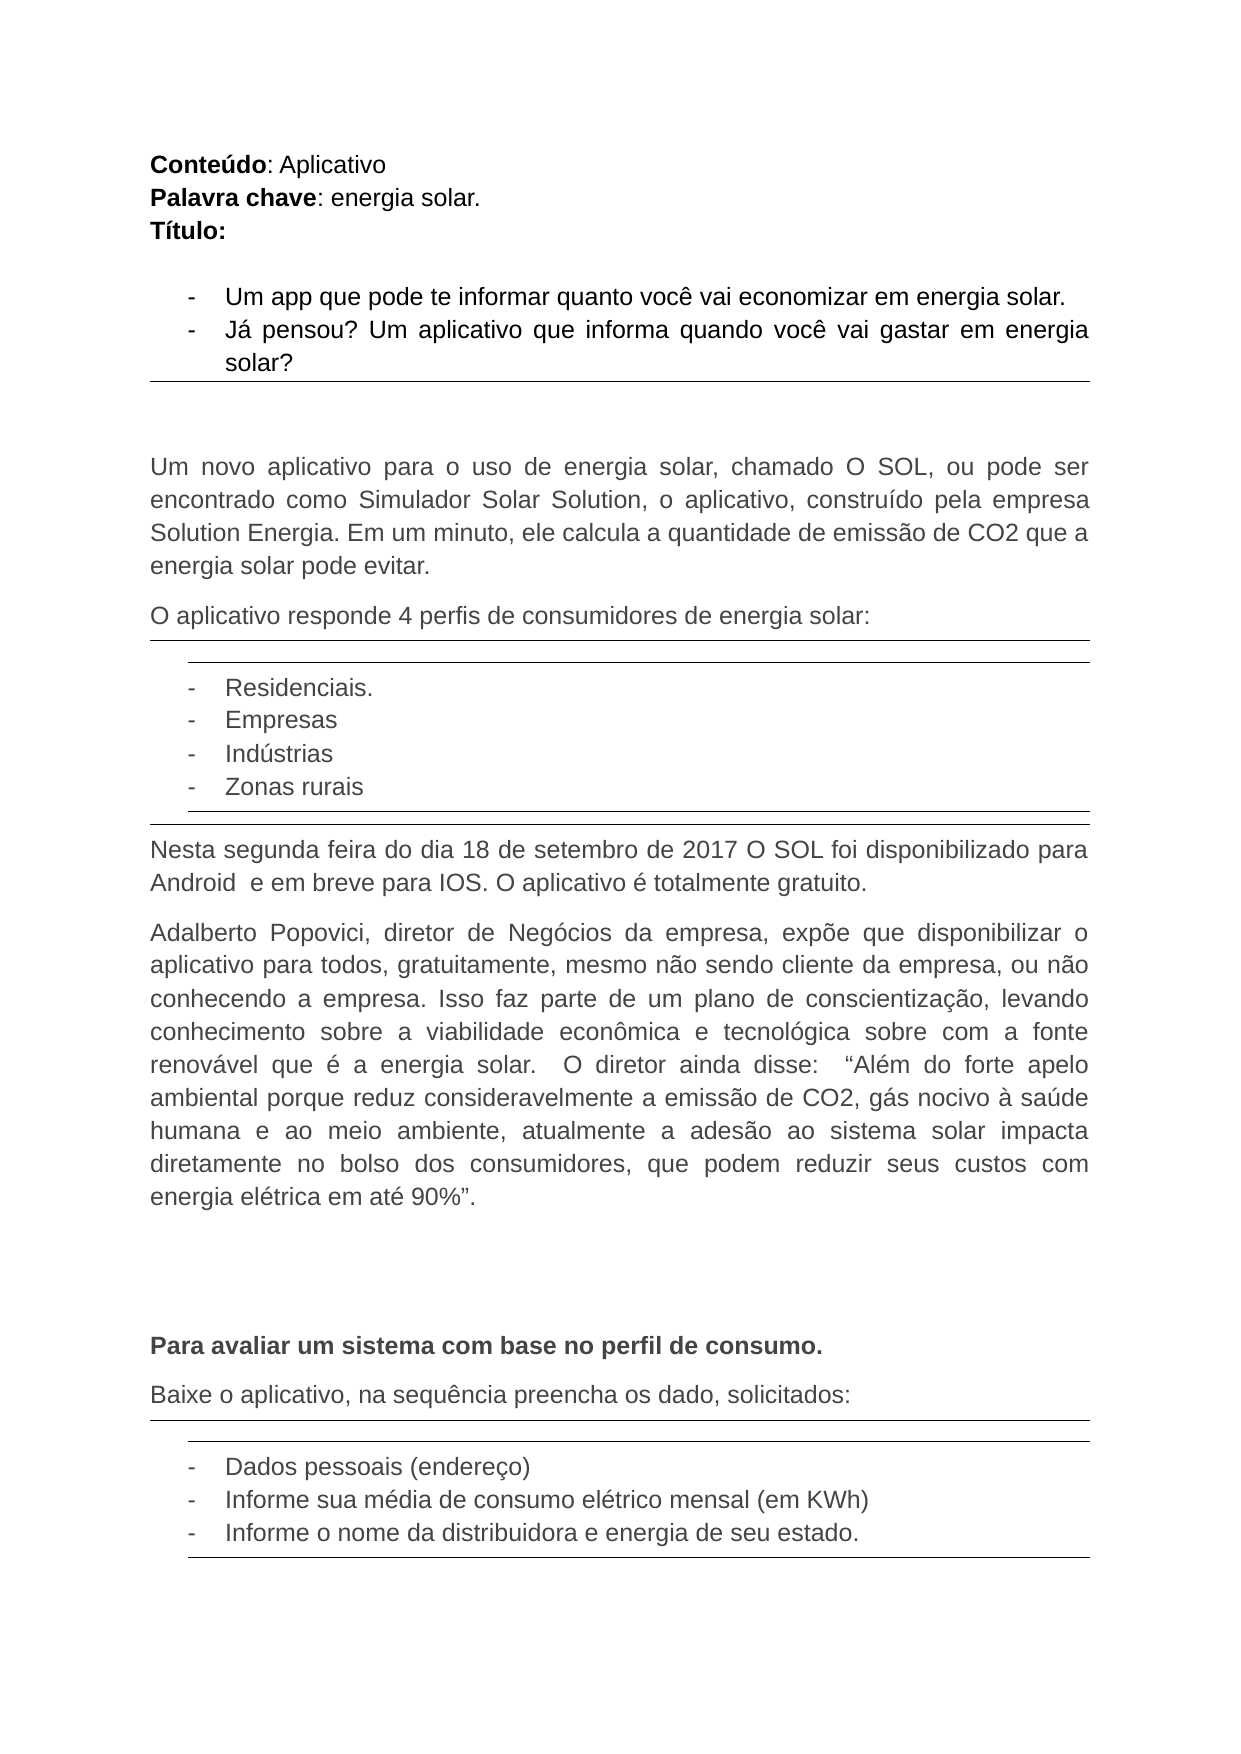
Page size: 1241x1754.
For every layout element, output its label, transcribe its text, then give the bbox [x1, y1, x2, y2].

text Nesta segunda feira do dia 18 de setembro de 2017 O SOL foi disponibilizado para Android e em breve para IOS. O aplicativo é totalmente gratuito. [150, 825, 1090, 897]
list Já pensou? Um aplicativo que informa quando você vai gastar em energia solar? [187, 315, 1090, 377]
text Conteúdo: Aplicativo [150, 150, 1090, 179]
list Informe o nome da distribuidora e energia de seu estado. [187, 1507, 1090, 1558]
text Baixe o aplicativo, na sequência preencha os dado, solicitados: [150, 1369, 1090, 1420]
list Zonas rurais [187, 761, 1090, 811]
text Adalberto Popovici, diretor de Negócios da empresa, expõe que disponibilizar o aplicativo para todos, gratuitamente, mesmo não sendo cliente da empresa, ou não conhecendo a empresa. Isso faz parte de um plano de conscientização, levando conhecimento sobre a viabilidade econômica e tecnológica sobre com a fonte renovável que é a energia solar. O diretor ainda disse: “Além do forte apelo ambiental porque reduz consideravelmente a emissão de CO2, gás nocivo à saúde humana e ao meio ambiente, atualmente a adesão ao sistema solar impacta diretamente no bolso dos consumidores, que podem reduzir seus custos com energia elétrica em até 90%”. [150, 907, 1090, 1210]
list Dados pessoais (endereço) [187, 1442, 1090, 1474]
text Palavra chave: energia solar. [150, 183, 1090, 212]
text Título: [150, 216, 1090, 245]
list Indústrias [187, 728, 1090, 761]
list Empresas [187, 694, 1090, 728]
text Para avaliar um sistema com base no perfil de consumo. [150, 1320, 1090, 1359]
text O aplicativo responde 4 perfis de consumidores de energia solar: [150, 590, 1090, 640]
text Um novo aplicativo para o uso de energia solar, chamado O SOL, ou pode ser encontrado como Simulador Solar Solution, o aplicativo, construído pela empresa Solution Energia. Em um minuto, ele calcula a quantidade de emissão de CO2 que a energia solar pode evitar. [150, 441, 1090, 580]
list Residenciais. [187, 663, 1090, 694]
list Um app que pode te informar quanto você vai economizar em energia solar. [187, 282, 1090, 311]
list Informe sua média de consumo elétrico mensal (em KWh) [187, 1474, 1090, 1507]
